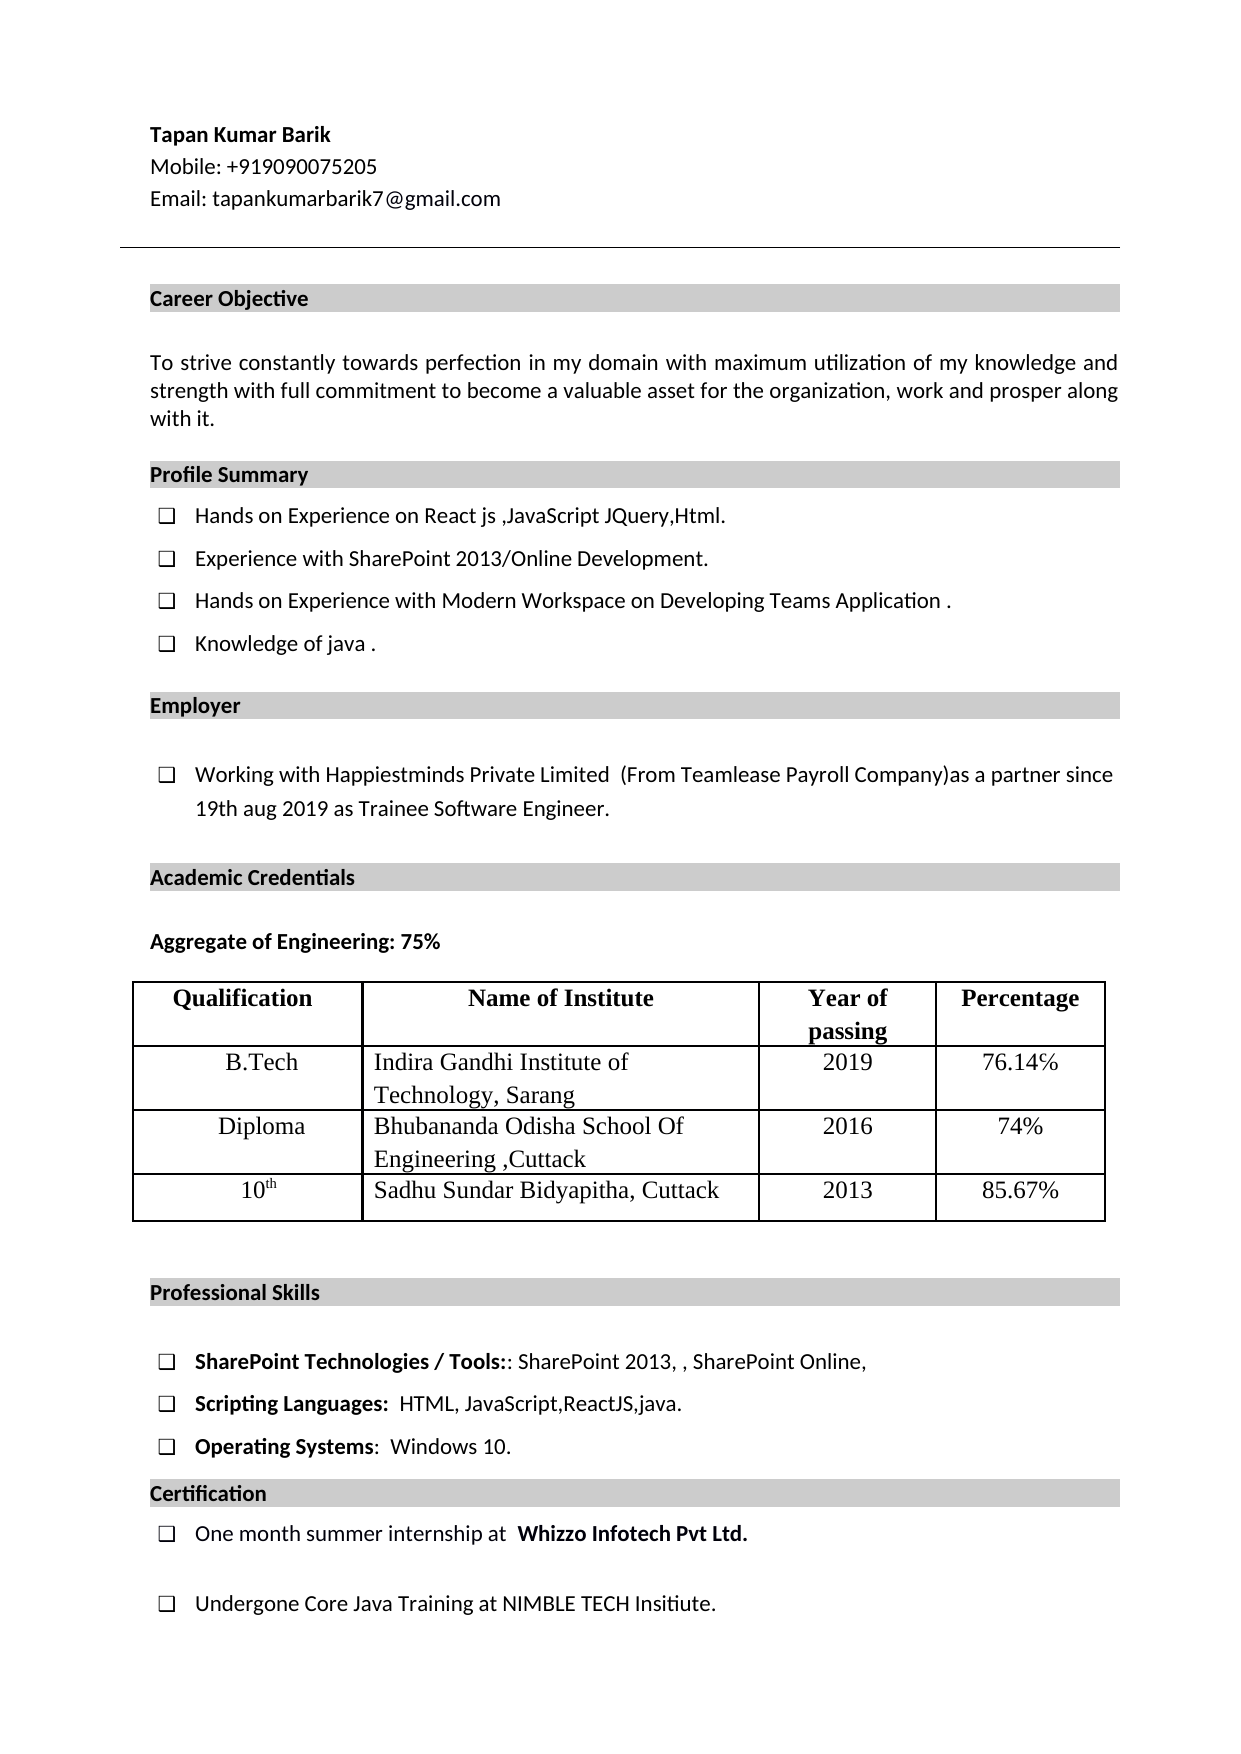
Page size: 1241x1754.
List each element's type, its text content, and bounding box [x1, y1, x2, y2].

list Scripting Languages: HTML, JavaScript,ReactJS,java. [157, 1381, 1120, 1424]
table_cell 85.67% [937, 1175, 1104, 1220]
text Employer [150, 692, 1120, 719]
table_cell 2013 [760, 1175, 935, 1220]
table_header Qualification [134, 983, 361, 1045]
text Academic Credentials [150, 863, 1120, 891]
table_cell Diploma [134, 1111, 361, 1173]
table_cell 10th [134, 1175, 361, 1220]
table_cell 2016 [760, 1111, 935, 1173]
list Hands on Experience with Modern Workspace on Developing Teams Application . [157, 578, 1120, 621]
table_header Percentage [937, 983, 1104, 1045]
text Professional Skills [150, 1278, 1120, 1306]
table_cell Indira Gandhi Institute of Technology, Sarang [364, 1047, 758, 1109]
list SharePoint Technologies / Tools:: SharePoint 2013, , SharePoint Online, [157, 1338, 1120, 1381]
text Profile Summary [150, 461, 1120, 488]
list Undergone Core Java Training at NIMBLE TECH Insitiute. [157, 1581, 1120, 1624]
text Email: tapankumarbarik7@gmail.com [150, 184, 1120, 212]
list Operating Systems: Windows 10. [157, 1424, 1120, 1466]
text Aggregate of Engineering: 75% [150, 927, 1140, 955]
table_cell 2019 [760, 1047, 935, 1109]
text Mobile: +919090075205 [150, 152, 1120, 180]
table_cell 76.14℅ [937, 1047, 1104, 1109]
table_cell 74% [937, 1111, 1104, 1173]
table_header Year of passing [760, 983, 935, 1045]
text To strive constantly towards perfection in my domain with maximum utilization of my knowledge and strength with full commitment to become a valuable asset for the organization, work and prosper along with it. [150, 348, 1120, 432]
text Career Objective [150, 284, 1120, 312]
table_header Name of Institute [364, 983, 758, 1045]
list Experience with SharePoint 2013/Online Development. [157, 535, 1120, 578]
list Knowledge of java . [157, 621, 1120, 663]
text Tapan Kumar Barik [150, 120, 1120, 148]
text Certification [150, 1479, 1120, 1507]
list One month summer internship at Whizzo Infotech Pvt Ltd. [157, 1511, 1120, 1554]
table_cell Sadhu Sundar Bidyapitha, Cuttack [364, 1175, 758, 1220]
table_cell B.Tech [134, 1047, 361, 1109]
table_cell Bhubananda Odisha School Of Engineering ,Cuttack [364, 1111, 758, 1173]
list Working with Happiestminds Private Limited (From Teamlease Payroll Company)as a partner since 19th aug 2019 as Trainee Software Engineer. [157, 752, 1120, 822]
list Hands on Experience on React js ,JavaScript JQuery,Html. [157, 493, 1120, 535]
